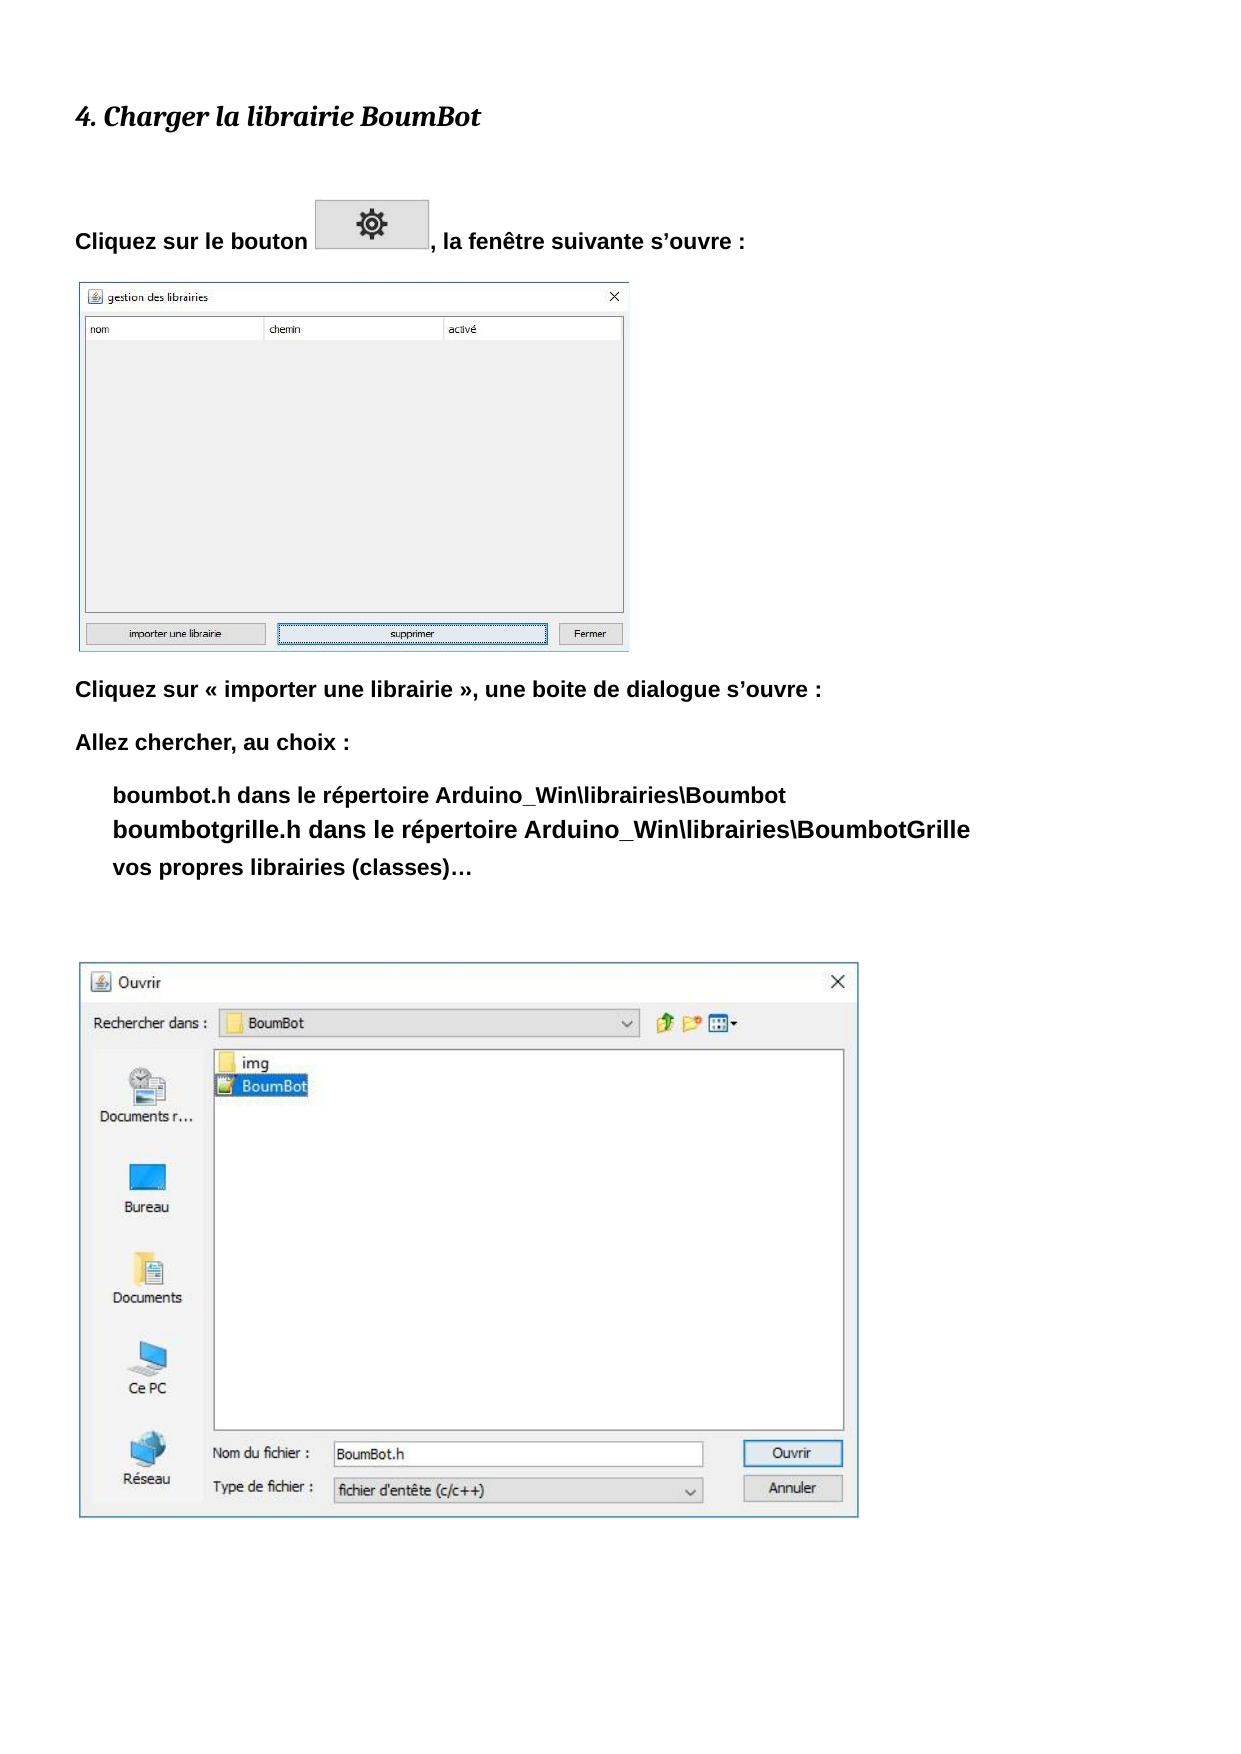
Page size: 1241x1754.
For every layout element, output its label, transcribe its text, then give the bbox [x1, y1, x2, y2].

text Allez chercher, au choix : [75, 729, 1090, 756]
text Cliquez sur « importer une librairie », une boite de dialogue s’ouvre : [75, 676, 1090, 702]
picture [314, 198, 430, 250]
picture [78, 961, 860, 1519]
subtitle 4. Charger la librairie BoumBot [75, 100, 1090, 133]
text Cliquez sur le bouton , la fenêtre suivante s’ouvre : [75, 198, 1090, 255]
text boumbot.h dans le répertoire Arduino_Win\librairies\Boumbot [112, 782, 1090, 808]
picture [78, 281, 630, 652]
text boumbotgrille.h dans le répertoire Arduino_Win\librairies\BoumbotGrille [112, 815, 1090, 844]
text vos propres librairies (classes)… [112, 853, 1090, 880]
